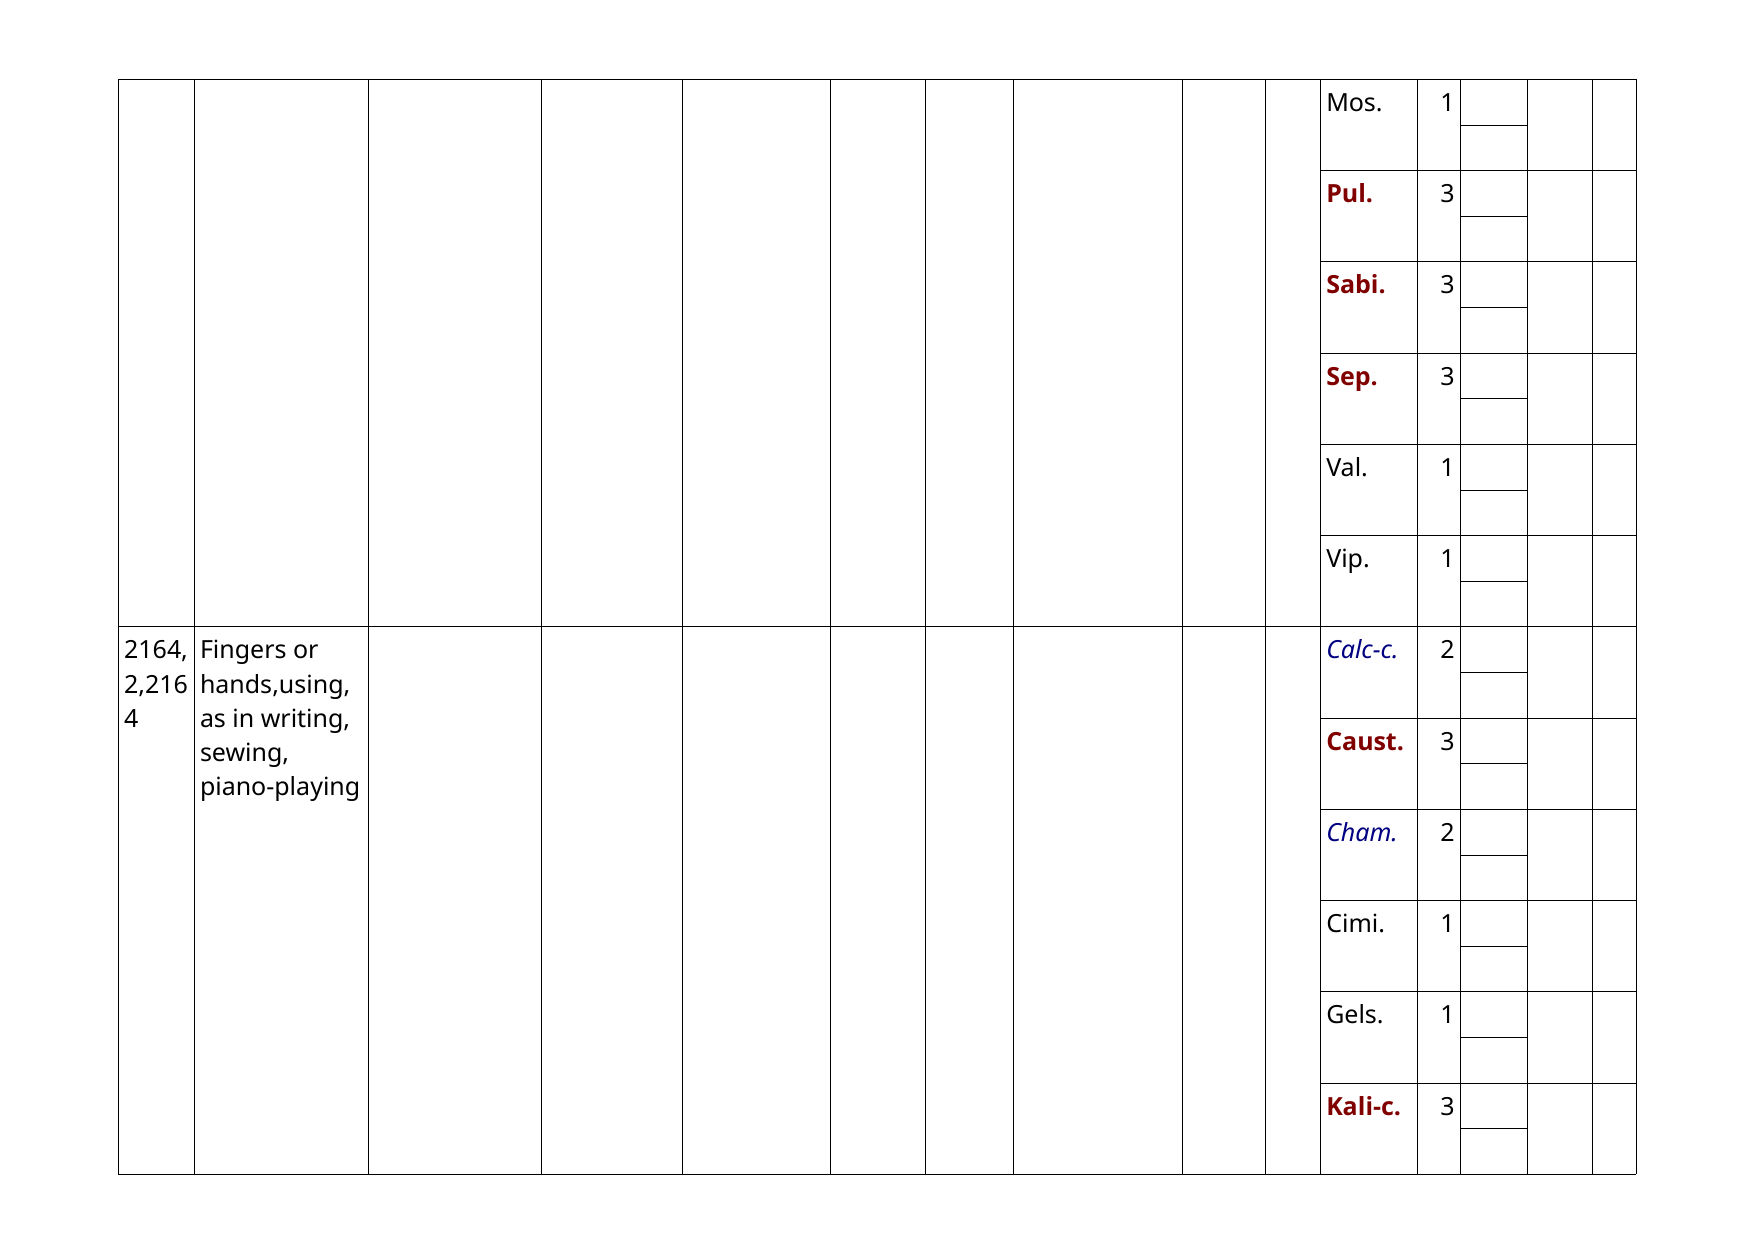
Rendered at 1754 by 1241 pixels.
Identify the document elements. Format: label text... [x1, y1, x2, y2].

table_cell [1461, 719, 1527, 763]
table_cell Vip. [1321, 536, 1417, 626]
table_cell [683, 80, 830, 626]
table_cell [1528, 354, 1592, 444]
table_cell [1593, 719, 1636, 809]
table_cell [1528, 1084, 1592, 1174]
table_cell 1 [1418, 80, 1460, 170]
table_cell [1593, 901, 1636, 991]
table_cell Pul. [1321, 171, 1417, 261]
table_cell 3 [1418, 1084, 1460, 1174]
table_cell 1 [1418, 445, 1460, 535]
table_cell [1183, 80, 1265, 626]
table_cell 3 [1418, 171, 1460, 261]
table_cell [1593, 536, 1636, 626]
table_cell [1593, 810, 1636, 900]
table_cell [1528, 719, 1592, 809]
table_cell [1461, 354, 1527, 398]
table_cell [1461, 673, 1527, 718]
table_cell [1461, 126, 1527, 170]
table_cell Calc-c. [1321, 627, 1417, 718]
table_cell [1461, 217, 1527, 261]
table_cell [1593, 171, 1636, 261]
table_cell [1461, 1038, 1527, 1083]
table_cell 1 [1418, 992, 1460, 1083]
table_cell [1461, 491, 1527, 535]
table_cell [1461, 856, 1527, 900]
table_cell 1 [1418, 901, 1460, 991]
table_cell [1528, 445, 1592, 535]
table_cell [926, 627, 1013, 1174]
table_cell 2164,2,2164 [119, 627, 194, 1174]
table_cell Cimi. [1321, 901, 1417, 991]
table_cell [1183, 627, 1265, 1174]
table_cell [1593, 262, 1636, 353]
table_cell [1528, 992, 1592, 1083]
table_cell [1461, 582, 1527, 626]
table_cell [1014, 80, 1182, 626]
table_cell Sabi. [1321, 262, 1417, 353]
table_cell [195, 80, 368, 626]
table_cell [1461, 764, 1527, 809]
table_cell Val. [1321, 445, 1417, 535]
table_cell 1 [1418, 536, 1460, 626]
table_cell [1461, 399, 1527, 444]
table_cell [1461, 80, 1527, 124]
table_cell 2 [1418, 810, 1460, 900]
table_cell Mos. [1321, 80, 1417, 170]
table_cell [1528, 80, 1592, 170]
table_cell [926, 80, 1013, 626]
table_cell Gels. [1321, 992, 1417, 1083]
table_cell [369, 627, 541, 1174]
table_cell [1461, 536, 1527, 581]
table_cell [542, 627, 682, 1174]
table_cell [1593, 80, 1636, 170]
table_cell [831, 627, 925, 1174]
table_cell 2 [1418, 627, 1460, 718]
table_cell Fingers or hands,using, as in writing, sewing, piano-playing [195, 627, 368, 1174]
table_cell [683, 627, 830, 1174]
table_cell [1528, 171, 1592, 261]
table_cell [1528, 536, 1592, 626]
table_cell [1593, 445, 1636, 535]
table_cell [1593, 992, 1636, 1083]
table_cell [1528, 901, 1592, 991]
table_cell Sep. [1321, 354, 1417, 444]
table_cell [1461, 1129, 1527, 1174]
table_cell [1014, 627, 1182, 1174]
table_cell [369, 80, 541, 626]
table_cell [1461, 262, 1527, 307]
table_cell [831, 80, 925, 626]
table_cell [1461, 992, 1527, 1037]
table_cell [1528, 810, 1592, 900]
table_cell [1461, 308, 1527, 353]
table_cell [1461, 627, 1527, 672]
table_cell [1528, 627, 1592, 718]
table_cell [542, 80, 682, 626]
table_cell Kali-c. [1321, 1084, 1417, 1174]
table_cell [1461, 445, 1527, 489]
table_cell [1528, 262, 1592, 353]
table_cell [1593, 354, 1636, 444]
table_cell [1461, 947, 1527, 991]
table_cell [1593, 627, 1636, 718]
table_cell 3 [1418, 354, 1460, 444]
table_cell [1461, 1084, 1527, 1128]
table_cell [1461, 901, 1527, 946]
table_cell 3 [1418, 719, 1460, 809]
table_cell 3 [1418, 262, 1460, 353]
table_cell [1461, 810, 1527, 854]
table_cell [1266, 627, 1320, 1174]
table_cell [1266, 80, 1320, 626]
table_cell [1461, 171, 1527, 216]
table_cell [1593, 1084, 1636, 1174]
table_cell Caust. [1321, 719, 1417, 809]
table_cell [119, 80, 194, 626]
table_cell Cham. [1321, 810, 1417, 900]
